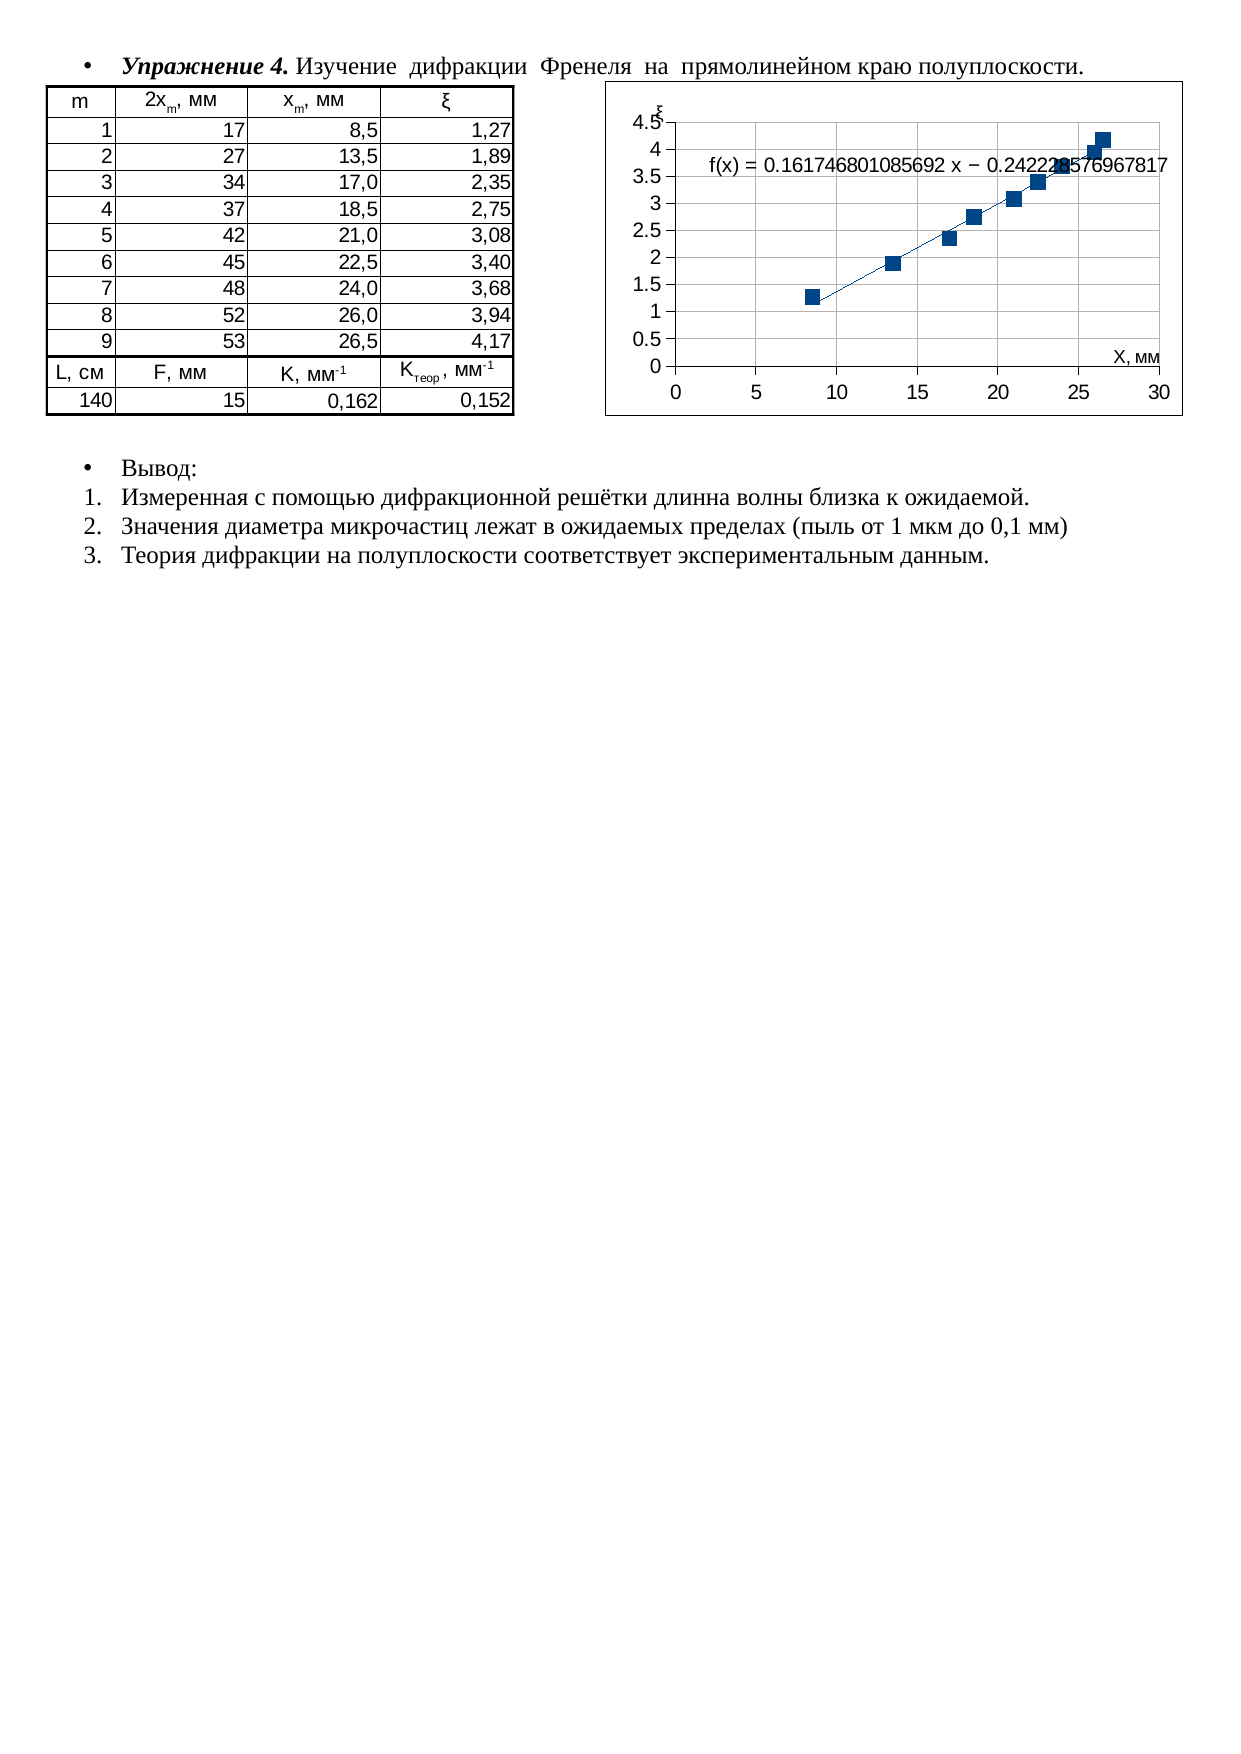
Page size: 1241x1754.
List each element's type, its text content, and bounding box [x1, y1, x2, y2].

list Значения диаметра микрочастиц лежат в ожидаемых пределах (пыль от 1 мкм до 0,1 мм) [83, 511, 1184, 540]
list Измеренная с помощью дифракционной решётки длинна волны близка к ожидаемой. [83, 482, 1184, 511]
list Теория дифракции на полуплоскости соответствует экспериментальным данным. [83, 540, 1184, 568]
list Упражнение 4. Изучение дифракции Френеля на прямолинейном краю полуплоскости. [83, 51, 1184, 80]
list Вывод: [83, 453, 1184, 482]
